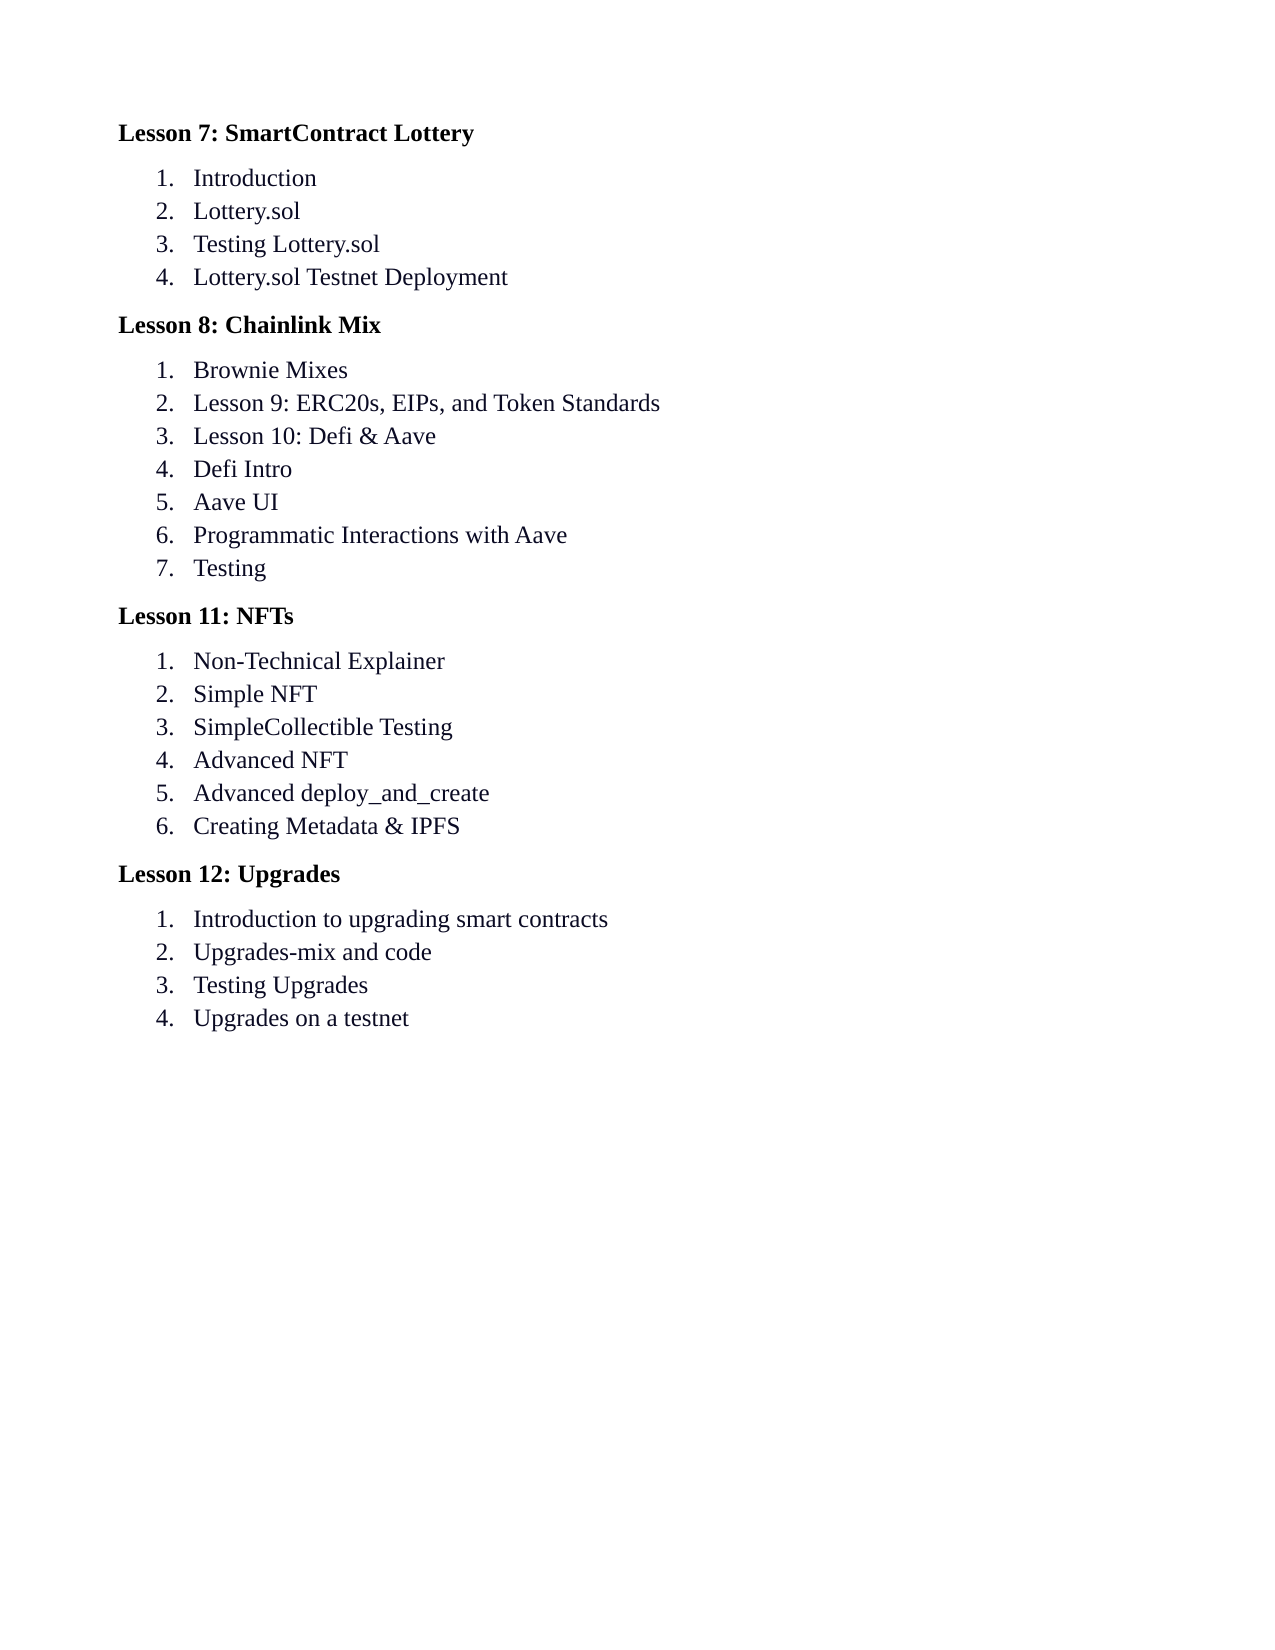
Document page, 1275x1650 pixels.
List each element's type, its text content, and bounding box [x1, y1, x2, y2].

list Testing Upgrades [156, 970, 1157, 999]
list Brownie Mixes [156, 355, 1157, 384]
list Advanced NFT [156, 745, 1157, 774]
subtitle Lesson 8: Chainlink Mix [118, 310, 1157, 339]
list Aave UI [156, 487, 1157, 516]
list Lottery.sol [156, 196, 1157, 225]
list Simple NFT [156, 679, 1157, 708]
list Advanced deploy_and_create [156, 778, 1157, 807]
list Lottery.sol Testnet Deployment [156, 262, 1157, 291]
list Introduction to upgrading smart contracts [156, 904, 1157, 933]
list Testing Lottery.sol [156, 229, 1157, 258]
subtitle Lesson 7: SmartContract Lottery [118, 118, 1157, 147]
list Non-Technical Explainer [156, 646, 1157, 675]
list Upgrades-mix and code [156, 937, 1157, 966]
list Programmatic Interactions with Aave [156, 520, 1157, 549]
list Testing [156, 553, 1157, 582]
subtitle Lesson 11: NFTs [118, 601, 1157, 630]
list Introduction [156, 163, 1157, 192]
list SimpleCollectible Testing [156, 712, 1157, 741]
list Upgrades on a testnet [156, 1003, 1157, 1032]
subtitle Lesson 12: Upgrades [118, 859, 1157, 888]
list Lesson 10: Defi & Aave [156, 421, 1157, 450]
list Defi Intro [156, 454, 1157, 483]
list Lesson 9: ERC20s, EIPs, and Token Standards [156, 388, 1157, 417]
list Creating Metadata & IPFS [156, 811, 1157, 840]
